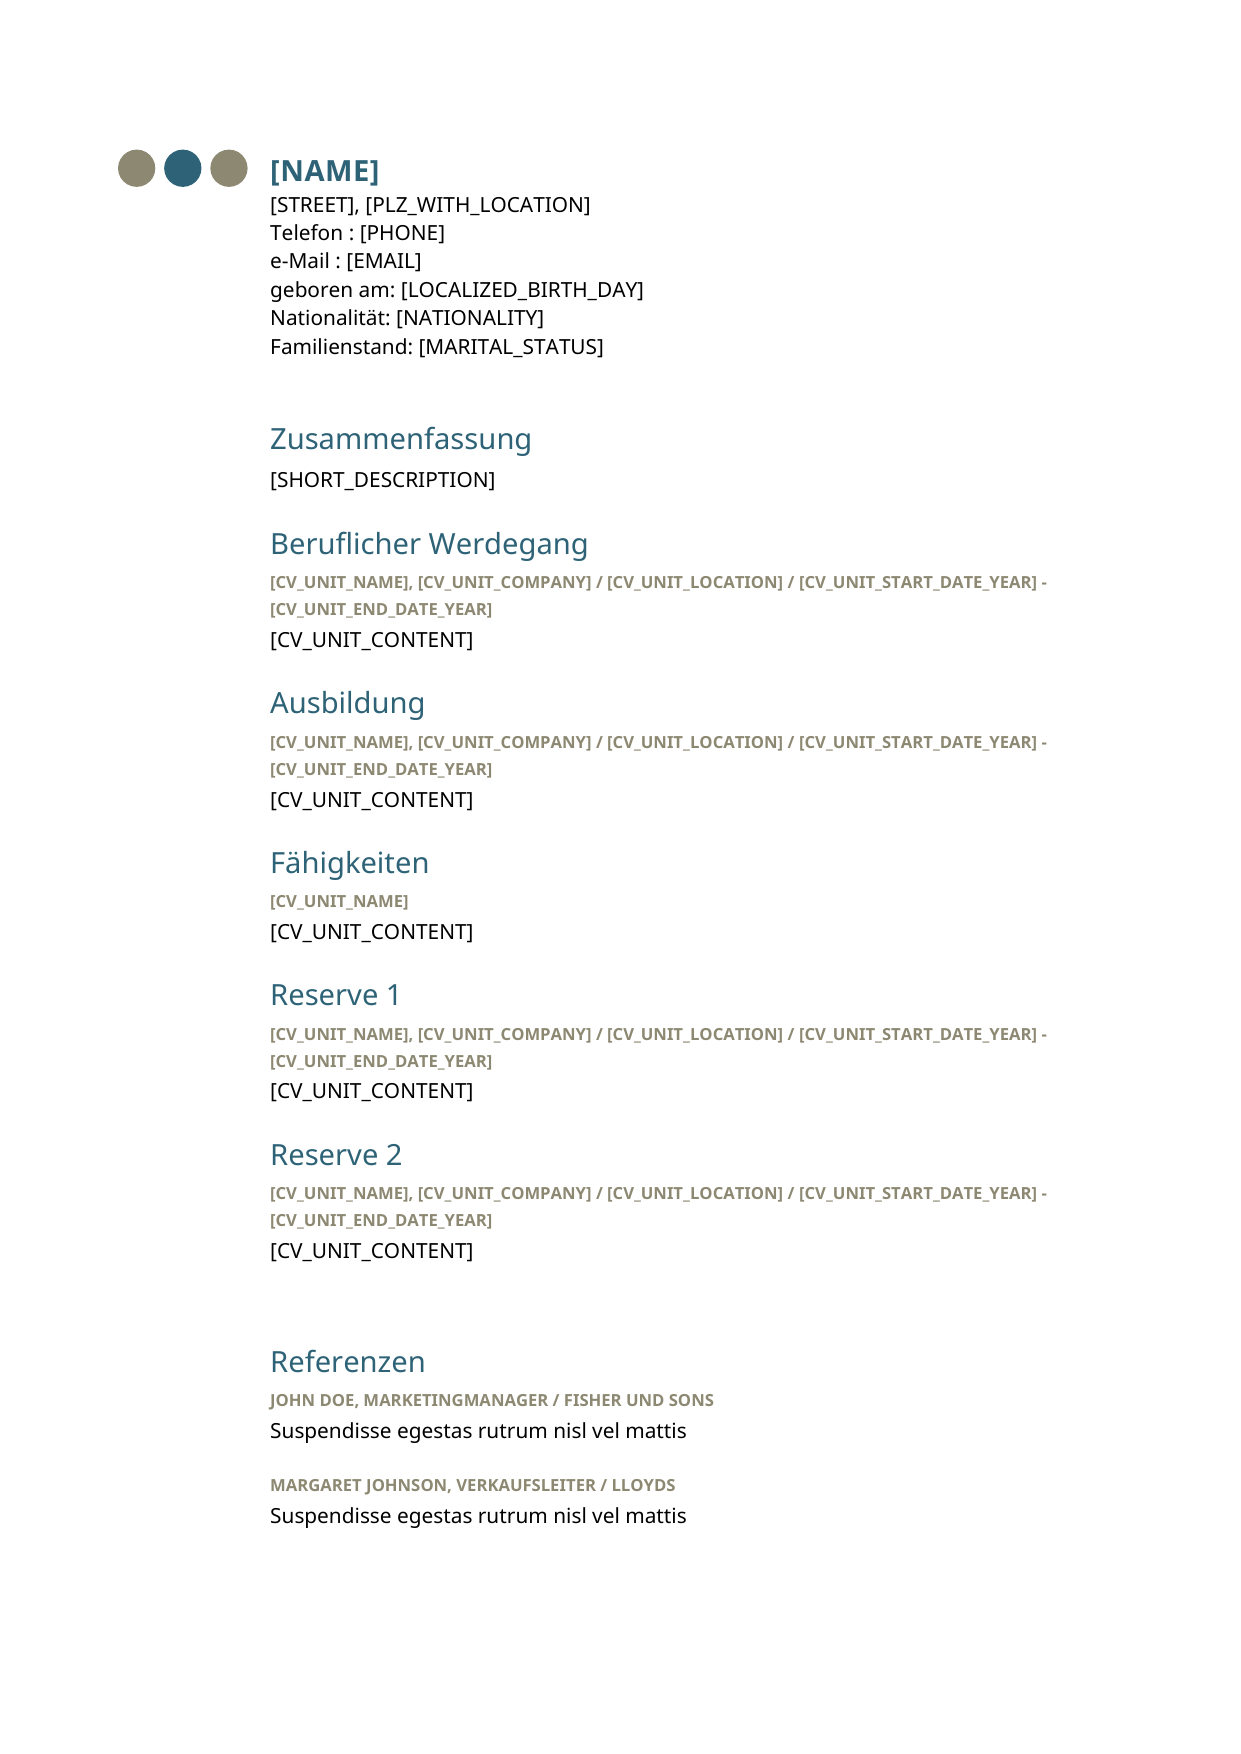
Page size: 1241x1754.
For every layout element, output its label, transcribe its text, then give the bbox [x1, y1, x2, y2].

text Suspendisse egestas rutrum nisl vel mattis [270, 1416, 1090, 1445]
subtitle Reserve 2 [270, 1134, 1090, 1174]
text [SHORT_DESCRIPTION] [270, 466, 1090, 494]
subtitle Ausbildung [270, 683, 1090, 722]
subtitle Zusammenfassung [270, 418, 1090, 458]
text geboren am: [LOCALIZED_BIRTH_DAY] [270, 275, 1090, 303]
text [STREET], [PLZ_WITH_LOCATION] [270, 190, 1090, 218]
text [CV_UNIT_CONTENT] [270, 917, 1090, 946]
text Familienstand: [MARITAL_STATUS] [270, 332, 1090, 360]
subtitle Referenzen [270, 1341, 1090, 1381]
subtitle [CV_UNIT_NAME], [CV_UNIT_COMPANY] / [CV_UNIT_LOCATION] / [CV_UNIT_START_DATE_YEAR] - [CV_UNIT_END_DATE_YEAR] [270, 730, 1090, 780]
text e-Mail : [EMAIL] [270, 247, 1090, 275]
text [CV_UNIT_CONTENT] [270, 1077, 1090, 1105]
text [CV_UNIT_CONTENT] [270, 625, 1090, 653]
subtitle Beruflicher Werdegang [270, 523, 1090, 563]
text [CV_UNIT_CONTENT] [270, 1236, 1090, 1265]
text Suspendisse egestas rutrum nisl vel mattis [270, 1501, 1090, 1529]
text Nationalität: [NATIONALITY] [270, 303, 1090, 332]
text Telefon : [PHONE] [270, 218, 1090, 247]
subtitle Fähigkeiten [270, 842, 1090, 882]
title [NAME] [270, 150, 1090, 190]
subtitle [CV_UNIT_NAME], [CV_UNIT_COMPANY] / [CV_UNIT_LOCATION] / [CV_UNIT_START_DATE_YEAR] - [CV_UNIT_END_DATE_YEAR] [270, 1022, 1090, 1072]
subtitle [CV_UNIT_NAME], [CV_UNIT_COMPANY] / [CV_UNIT_LOCATION] / [CV_UNIT_START_DATE_YEAR] - [CV_UNIT_END_DATE_YEAR] [270, 1182, 1090, 1232]
subtitle JOHN DOE, MARKETINGMANAGER / fisher und sons [270, 1389, 1090, 1412]
subtitle [CV_UNIT_NAME], [CV_UNIT_COMPANY] / [CV_UNIT_LOCATION] / [CV_UNIT_START_DATE_YEAR] - [CV_UNIT_END_DATE_YEAR] [270, 571, 1090, 621]
subtitle [CV_UNIT_NAME] [270, 890, 1090, 913]
subtitle Reserve 1 [270, 975, 1090, 1014]
text [CV_UNIT_CONTENT] [270, 785, 1090, 813]
subtitle margaret johnson, Verkaufsleiter / lloyds [270, 1474, 1090, 1497]
